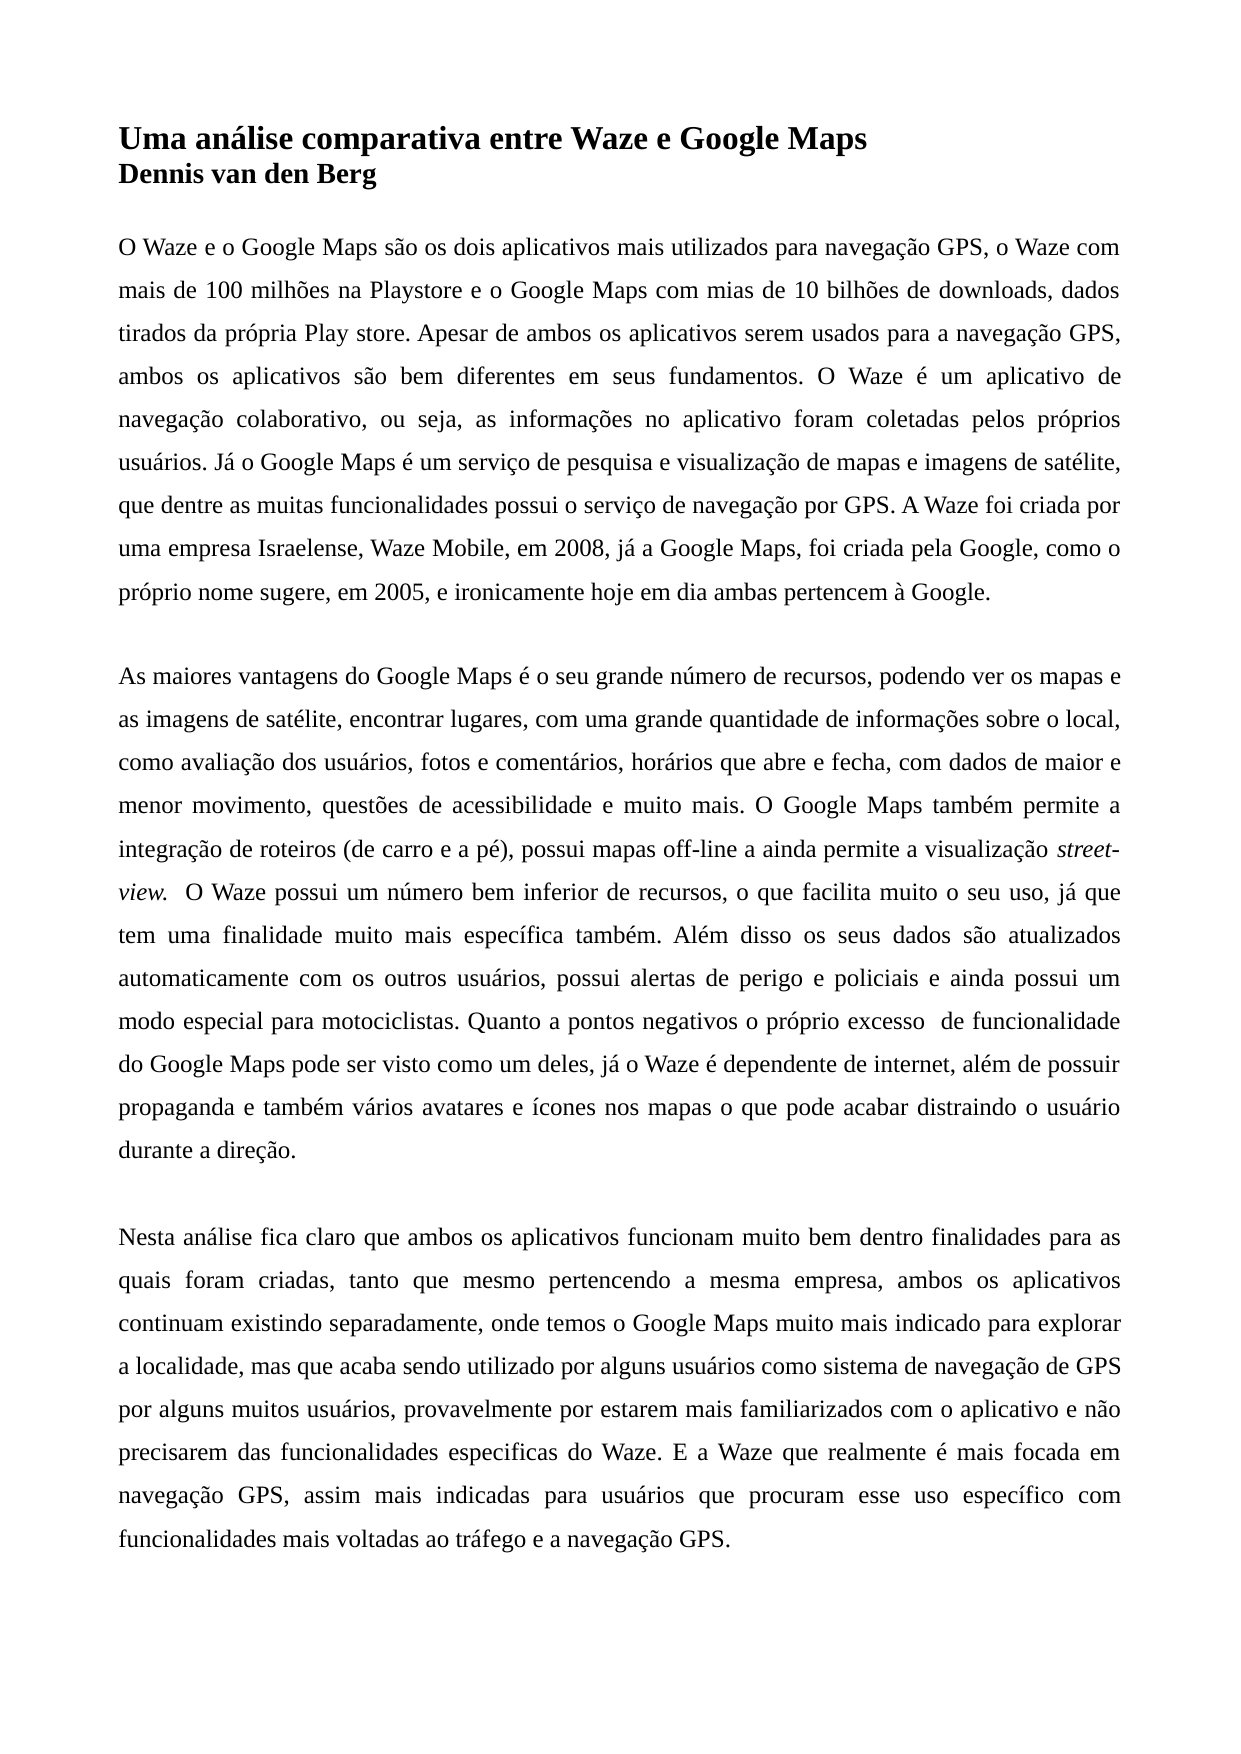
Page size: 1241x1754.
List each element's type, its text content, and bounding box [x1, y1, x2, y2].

text Dennis van den Berg [118, 156, 1122, 190]
text O Waze e o Google Maps são os dois aplicativos mais utilizados para navegação GPS, o Waze com mais de 100 milhões na Playstore e o Google Maps com mias de 10 bilhões de downloads, dados tirados da própria Play store. Apesar de ambos os aplicativos serem usados para a navegação GPS, ambos os aplicativos são bem diferentes em seus fundamentos. O Waze é um aplicativo de navegação colaborativo, ou seja, as informações no aplicativo foram coletadas pelos próprios usuários. Já o Google Maps é um serviço de pesquisa e visualização de mapas e imagens de satélite, que dentre as muitas funcionalidades possui o serviço de navegação por GPS. A Waze foi criada por uma empresa Israelense, Waze Mobile, em 2008, já a Google Maps, foi criada pela Google, como o próprio nome sugere, em 2005, e ironicamente hoje em dia ambas pertencem à Google. [118, 232, 1122, 605]
text As maiores vantagens do Google Maps é o seu grande número de recursos, podendo ver os mapas e as imagens de satélite, encontrar lugares, com uma grande quantidade de informações sobre o local, como avaliação dos usuários, fotos e comentários, horários que abre e fecha, com dados de maior e menor movimento, questões de acessibilidade e muito mais. O Google Maps também permite a integração de roteiros (de carro e a pé), possui mapas off-line a ainda permite a visualização street-view. O Waze possui um número bem inferior de recursos, o que facilita muito o seu uso, já que tem uma finalidade muito mais específica também. Além disso os seus dados são atualizados automaticamente com os outros usuários, possui alertas de perigo e policiais e ainda possui um modo especial para motociclistas. Quanto a pontos negativos o próprio excesso de funcionalidade do Google Maps pode ser visto como um deles, já o Waze é dependente de internet, além de possuir propaganda e também vários avatares e ícones nos mapas o que pode acabar distraindo o usuário durante a direção. [118, 661, 1122, 1164]
text Nesta análise fica claro que ambos os aplicativos funcionam muito bem dentro finalidades para as quais foram criadas, tanto que mesmo pertencendo a mesma empresa, ambos os aplicativos continuam existindo separadamente, onde temos o Google Maps muito mais indicado para explorar a localidade, mas que acaba sendo utilizado por alguns usuários como sistema de navegação de GPS por alguns muitos usuários, provavelmente por estarem mais familiarizados com o aplicativo e não precisarem das funcionalidades especificas do Waze. E a Waze que realmente é mais focada em navegação GPS, assim mais indicadas para usuários que procuram esse uso específico com funcionalidades mais voltadas ao tráfego e a navegação GPS. [118, 1222, 1122, 1552]
text Uma análise comparativa entre Waze e Google Maps [118, 118, 1122, 156]
